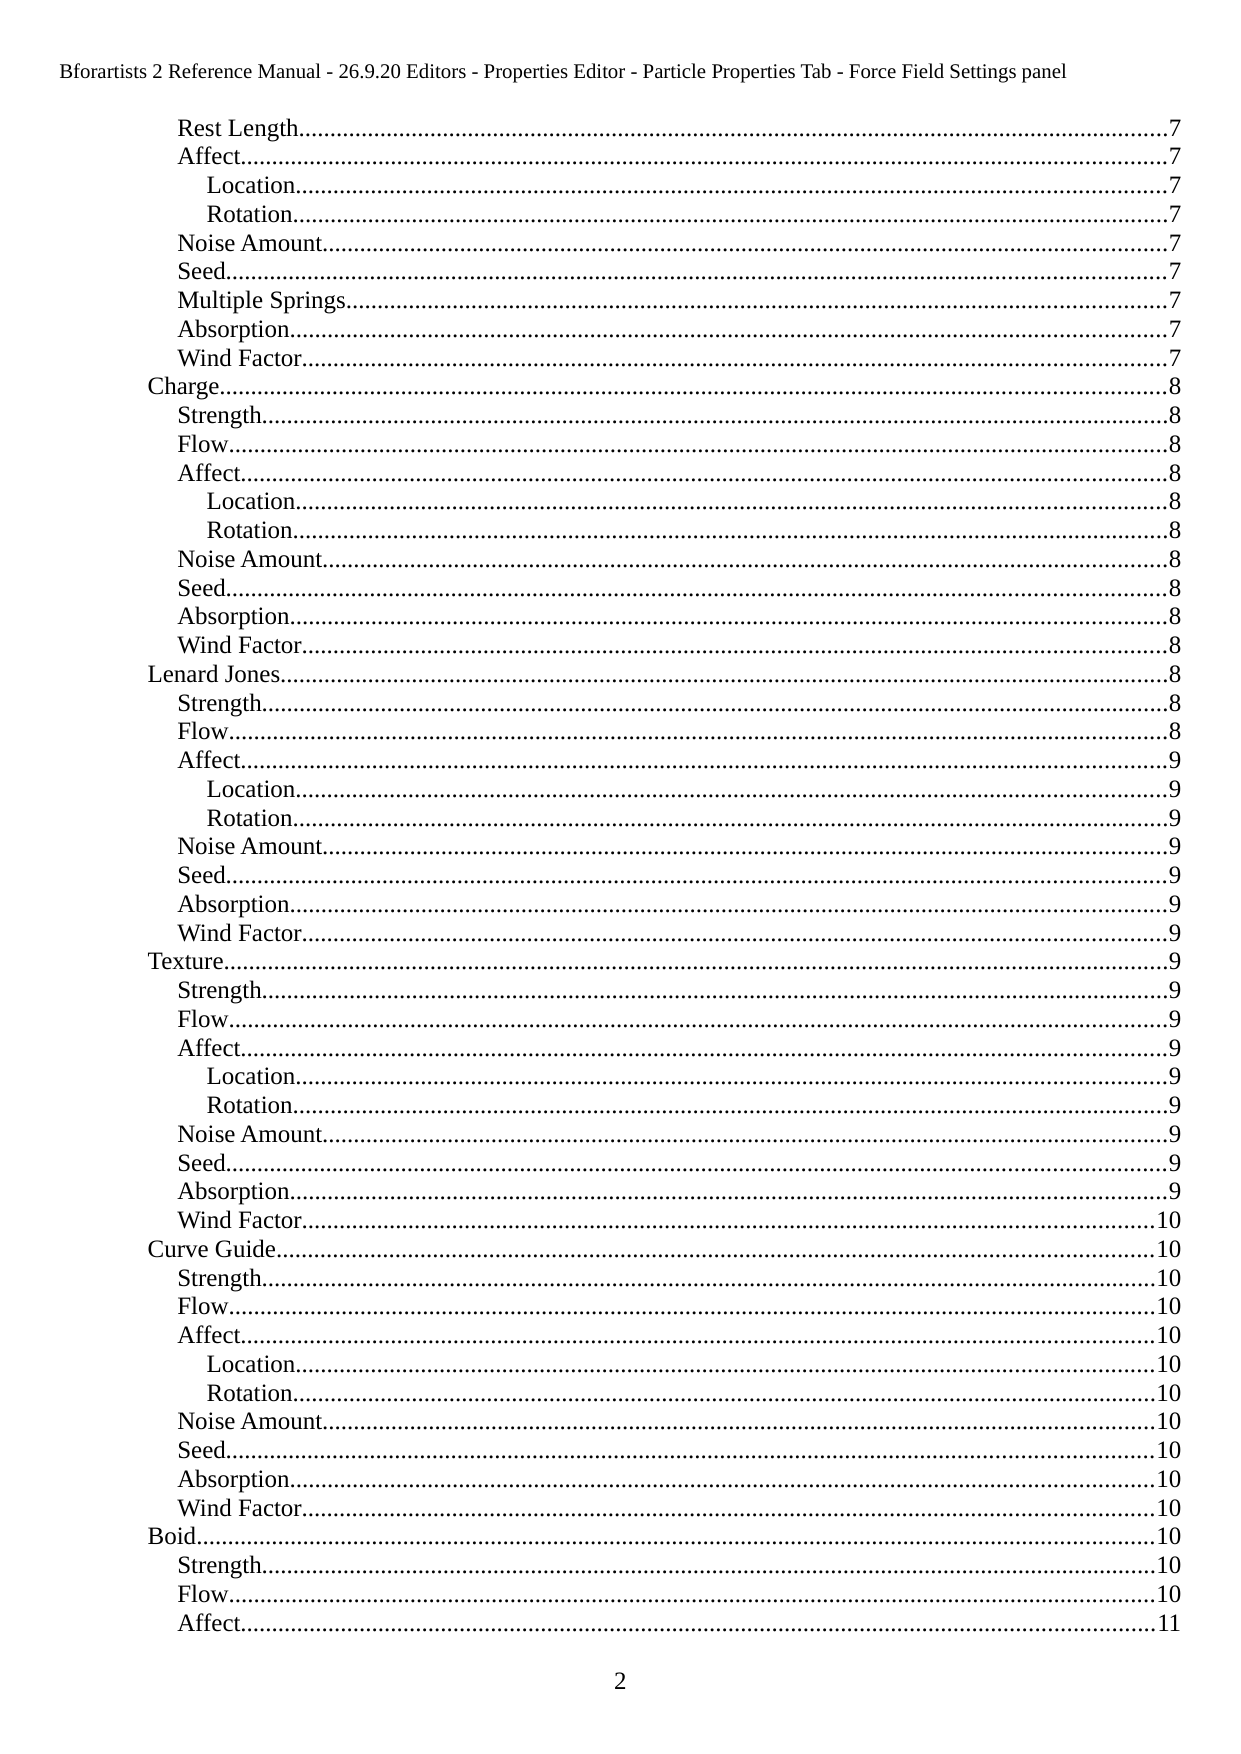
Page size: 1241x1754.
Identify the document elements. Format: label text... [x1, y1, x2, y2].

text Boid 10 [147, 1521, 1181, 1550]
text Affect 8 [177, 458, 1181, 486]
text Rotation 7 [206, 199, 1181, 228]
text Noise Amount 8 [177, 544, 1181, 573]
text Absorption 9 [177, 889, 1181, 918]
text Affect 10 [177, 1320, 1181, 1349]
text Rotation 8 [206, 515, 1181, 544]
text Flow 10 [177, 1291, 1181, 1320]
text Curve Guide 10 [147, 1234, 1181, 1263]
text Flow 8 [177, 429, 1181, 458]
text Flow 8 [177, 716, 1181, 745]
text Location 8 [206, 486, 1181, 515]
text Seed 7 [177, 256, 1181, 285]
text Strength 9 [177, 975, 1181, 1004]
text Seed 8 [177, 573, 1181, 601]
text Location 10 [206, 1349, 1181, 1378]
text Noise Amount 7 [177, 228, 1181, 256]
text Flow 9 [177, 1004, 1181, 1033]
text Affect 9 [177, 1033, 1181, 1061]
text Texture 9 [147, 946, 1181, 975]
text Affect 11 [177, 1608, 1181, 1636]
text Seed 9 [177, 1148, 1181, 1176]
text Noise Amount 9 [177, 831, 1181, 860]
text Multiple Springs 7 [177, 285, 1181, 314]
text Affect 9 [177, 745, 1181, 774]
text Location 9 [206, 774, 1181, 803]
text Charge 8 [147, 371, 1181, 400]
text Strength 10 [177, 1550, 1181, 1579]
text Absorption 7 [177, 314, 1181, 343]
text Absorption 9 [177, 1176, 1181, 1205]
text Absorption 8 [177, 601, 1181, 630]
text Strength 10 [177, 1263, 1181, 1291]
text Absorption 10 [177, 1464, 1181, 1493]
text Seed 9 [177, 860, 1181, 889]
text Strength 8 [177, 688, 1181, 716]
text Rotation 9 [206, 803, 1181, 831]
text Strength 8 [177, 400, 1181, 429]
text Noise Amount 9 [177, 1119, 1181, 1148]
text Wind Factor 9 [177, 918, 1181, 946]
text Rest Length 7 [177, 113, 1181, 141]
text Wind Factor 10 [177, 1205, 1181, 1234]
text Rotation 10 [206, 1378, 1181, 1406]
text Seed 10 [177, 1435, 1181, 1464]
text Affect 7 [177, 141, 1181, 170]
text Wind Factor 10 [177, 1493, 1181, 1521]
text Wind Factor 8 [177, 630, 1181, 659]
text Rotation 9 [206, 1090, 1181, 1119]
text Location 9 [206, 1061, 1181, 1090]
text Flow 10 [177, 1579, 1181, 1608]
text Location 7 [206, 170, 1181, 199]
text Noise Amount 10 [177, 1406, 1181, 1435]
text Wind Factor 7 [177, 343, 1181, 371]
text Lenard Jones 8 [147, 659, 1181, 688]
